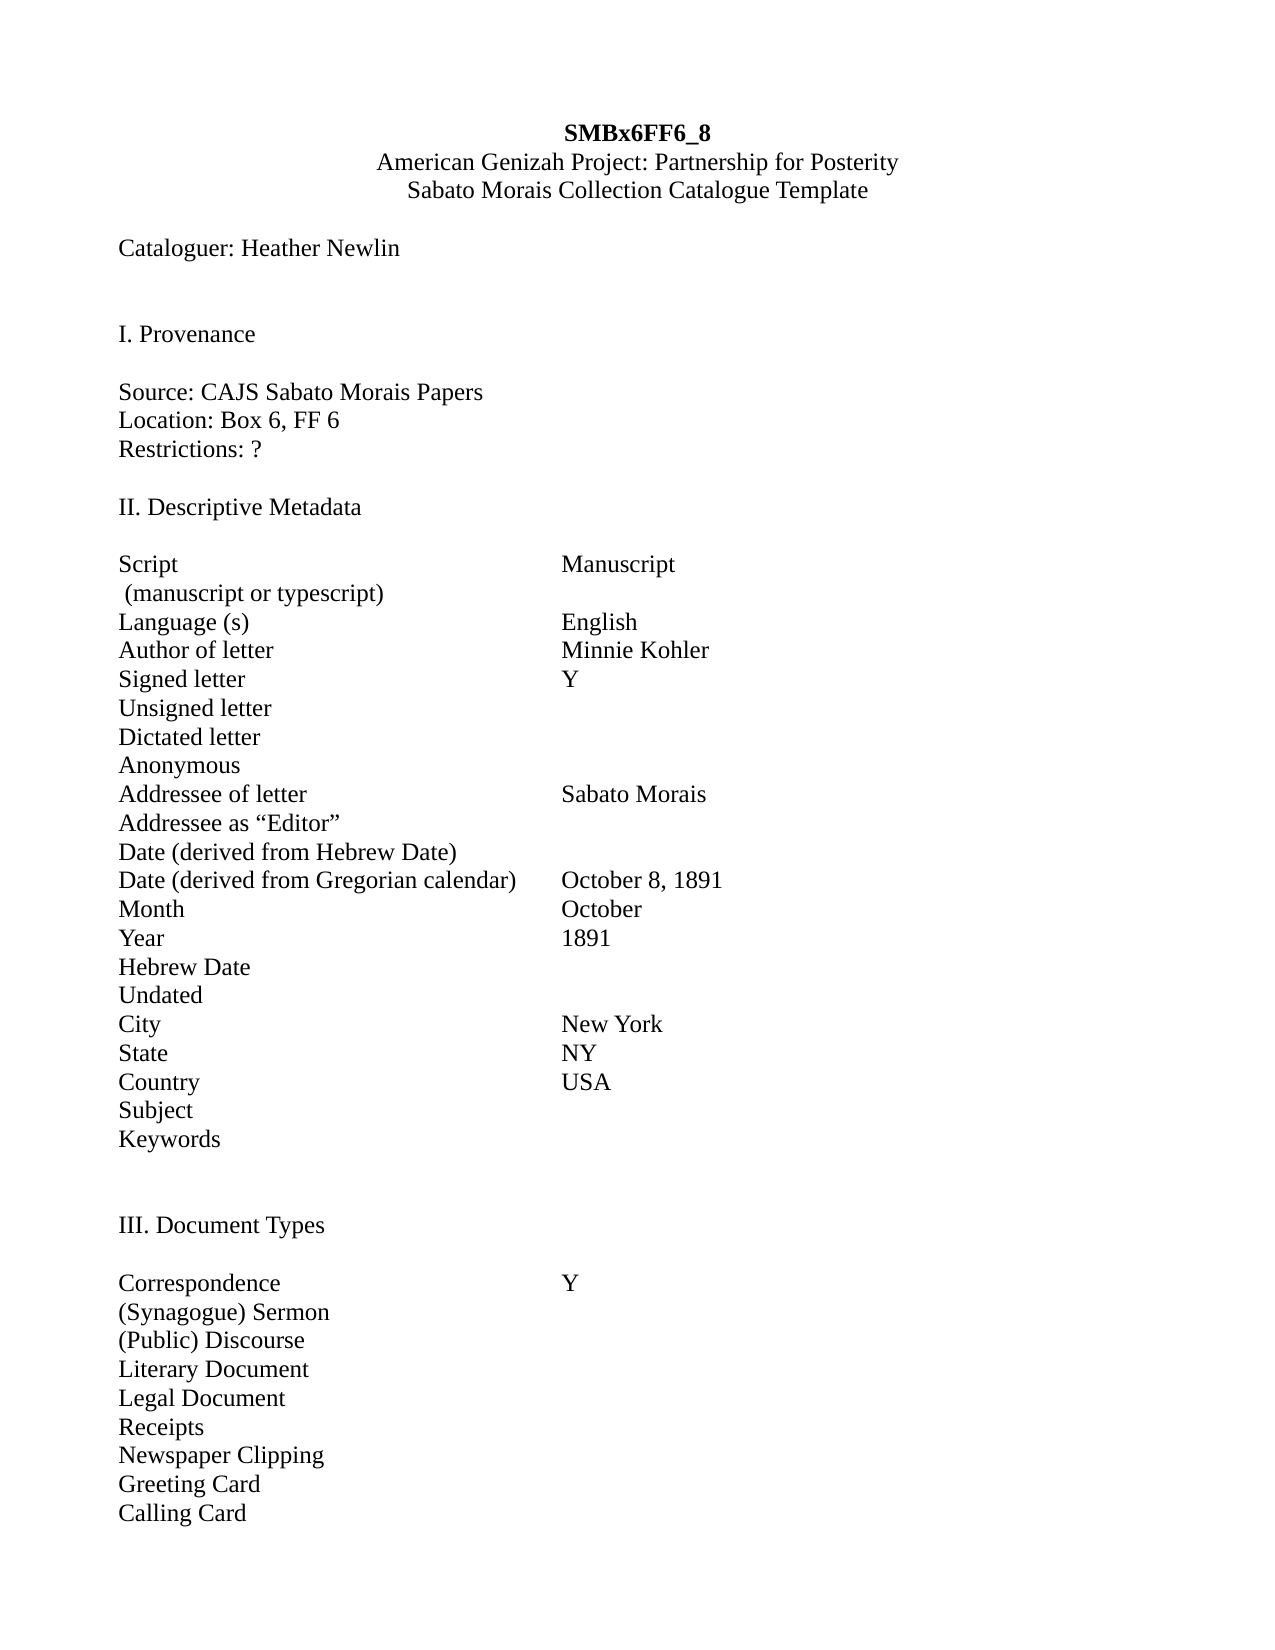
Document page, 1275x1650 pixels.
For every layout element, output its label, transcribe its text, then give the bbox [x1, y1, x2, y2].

text Subject [118, 1096, 1157, 1124]
text Author of letter Minnie Kohler [118, 636, 1157, 664]
text Restrictions: ? [118, 434, 1157, 463]
text Sabato Morais Collection Catalogue Template [118, 176, 1157, 204]
text (Synagogue) Sermon [118, 1297, 1157, 1326]
text Correspondence Y [118, 1268, 1157, 1297]
text City New York [118, 1009, 1157, 1038]
text Dictated letter [118, 722, 1157, 751]
text Unsigned letter [118, 693, 1157, 722]
text Calling Card [118, 1498, 1157, 1527]
text State NY [118, 1038, 1157, 1067]
text Location: Box 6, FF 6 [118, 406, 1157, 434]
text American Genizah Project: Partnership for Posterity [118, 147, 1157, 176]
text Keywords [118, 1124, 1157, 1153]
text Legal Document [118, 1383, 1157, 1412]
text Source: CAJS Sabato Morais Papers [118, 377, 1157, 406]
text Literary Document [118, 1354, 1157, 1383]
text Newspaper Clipping [118, 1441, 1157, 1469]
text Addressee of letter Sabato Morais [118, 779, 1157, 808]
text Undated [118, 981, 1157, 1009]
text Signed letter Y [118, 664, 1157, 693]
text Receipts [118, 1412, 1157, 1441]
text Script Manuscript [118, 549, 1157, 578]
text Greeting Card [118, 1469, 1157, 1498]
text Anonymous [118, 751, 1157, 779]
text Date (derived from Gregorian calendar) October 8, 1891 [118, 866, 1157, 894]
text Month October [118, 894, 1157, 923]
text Language (s) English [118, 607, 1157, 636]
text II. Descriptive Metadata [118, 492, 1157, 521]
text (manuscript or typescript) [118, 578, 1157, 607]
text Date (derived from Hebrew Date) [118, 837, 1157, 866]
text Year 1891 [118, 923, 1157, 952]
text Country USA [118, 1067, 1157, 1096]
text Cataloguer: Heather Newlin [118, 233, 1157, 262]
text Addressee as “Editor” [118, 808, 1157, 837]
text III. Document Types [118, 1211, 1157, 1239]
text Hebrew Date [118, 952, 1157, 981]
text SMBx6FF6_8 [118, 118, 1157, 147]
text I. Provenance [118, 319, 1157, 348]
text (Public) Discourse [118, 1326, 1157, 1354]
